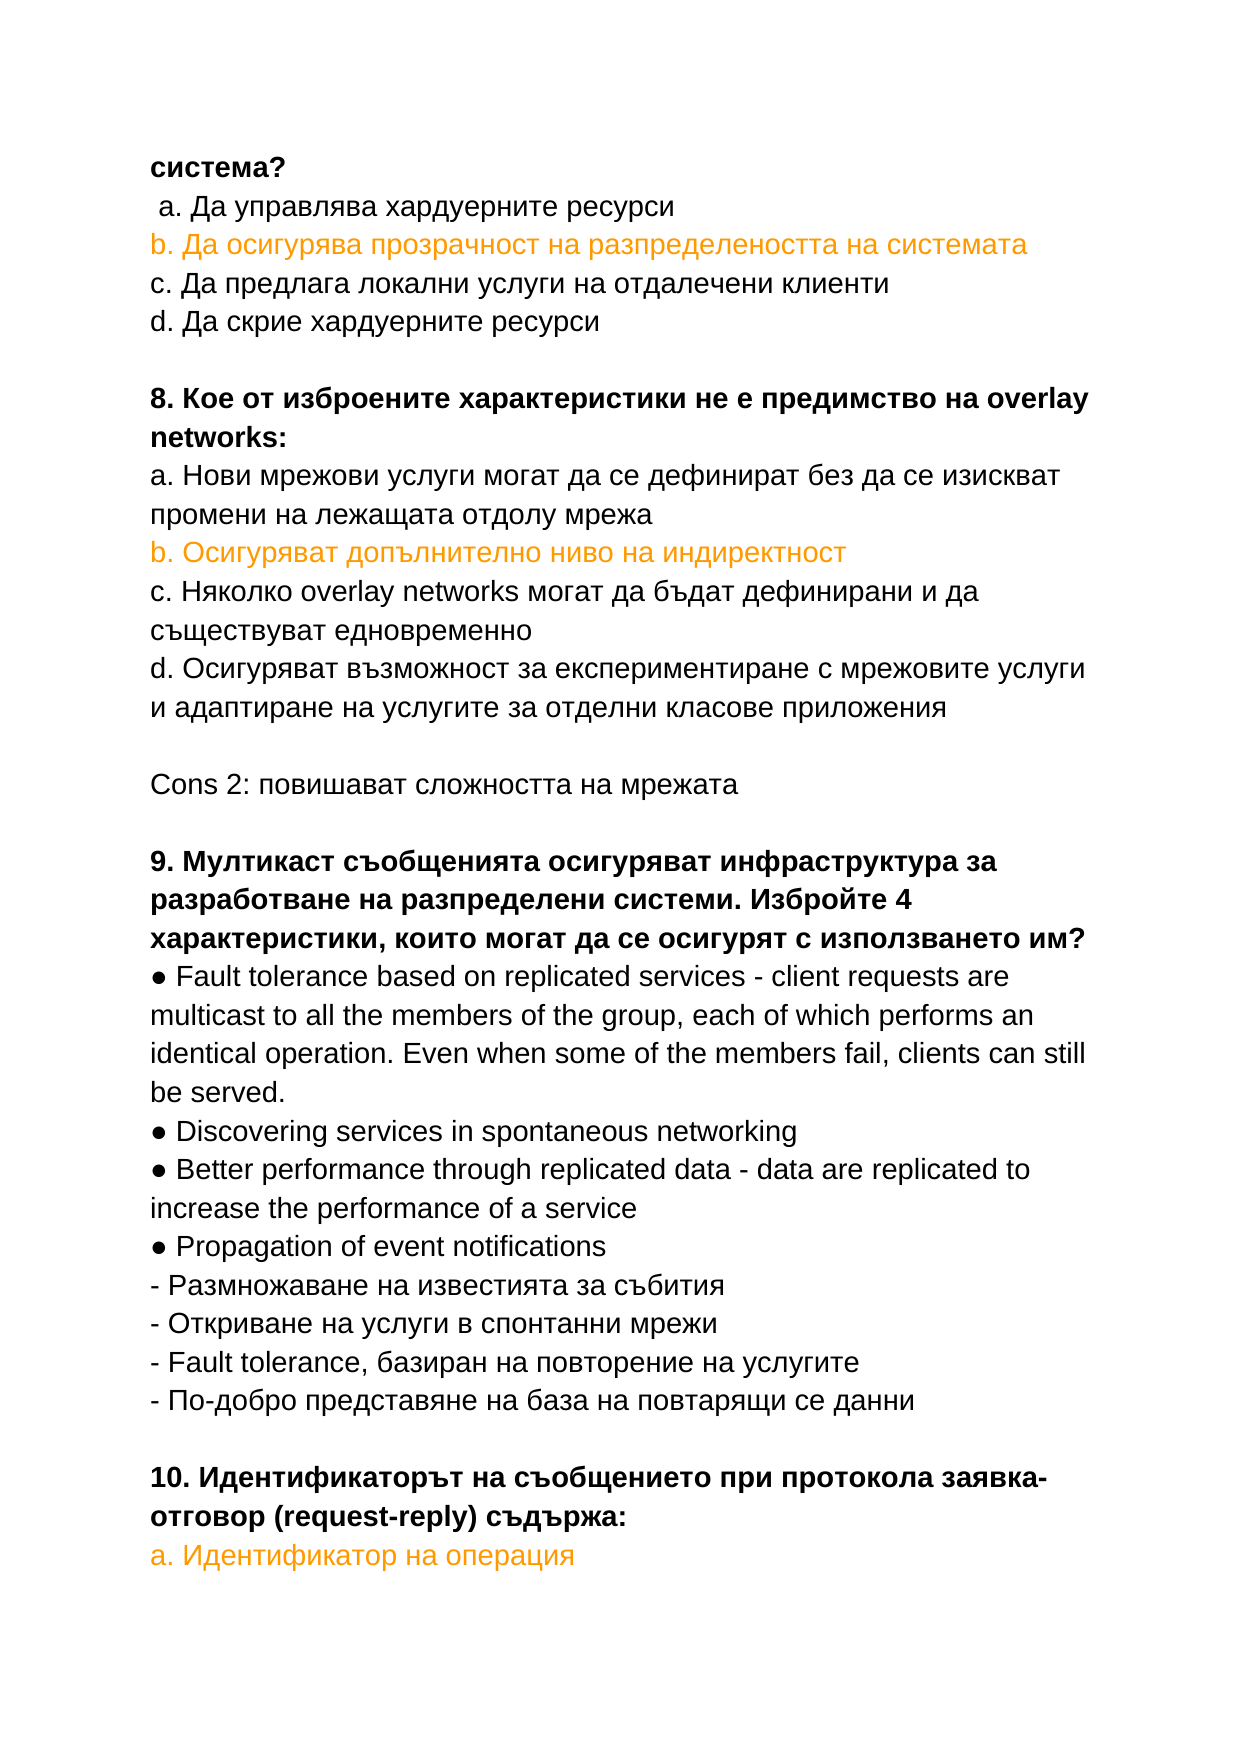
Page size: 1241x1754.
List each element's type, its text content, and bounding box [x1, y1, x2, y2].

text ● Discovering services in spontaneous networking [150, 1113, 1090, 1147]
text система? [150, 150, 1090, 183]
text ● Fault tolerance based on replicated services - client requests are multicast to all the members of the group, each of which performs an identical operation. Even when some of the members fail, clients can still be served. [150, 959, 1090, 1108]
text - Fault tolerance, базиран на повторение на услугите [150, 1345, 1090, 1378]
text 9. Мултикаст съобщенията осигуряват инфраструктура за разработване на разпределени системи. Избройте 4 характеристики, които могат да се осигурят с използването им? [150, 844, 1090, 954]
text - По-добро представяне на база на повтарящи се данни [150, 1383, 1090, 1417]
text d. Да скрие хардуерните ресурси [150, 304, 1090, 338]
text b. Осигуряват допълнително ниво на индиректност c. Няколко overlay networks могат да бъдат дефинирани и да съществуват едновременно [150, 535, 1090, 646]
text ● Better performance through replicated data - data are replicated to increase the performance of a service [150, 1152, 1090, 1224]
text a. Да управлява хардуерните ресурси [150, 188, 1090, 222]
text - Размножаване на известията за събития [150, 1268, 1090, 1301]
text d. Осигуряват възможност за експериментиране с мрежовите услуги и адаптиране на услугите за отделни класове приложения [150, 651, 1090, 723]
text Cons 2: повишават сложността на мрежата [150, 767, 1090, 800]
text a. Нови мрежови услуги могат да се дефинират без да се изискват промени на лежащата отдолу мрежа [150, 458, 1090, 530]
text a. Идентификатор на операция [150, 1537, 1090, 1571]
text 8. Кое от изброените характеристики не е предимство на overlay networks: [150, 381, 1090, 453]
text c. Да предлага локални услуги на отдалечени клиенти [150, 266, 1090, 299]
text b. Да осигурява прозрачност на разпределеността на системата [150, 227, 1090, 261]
text ● Propagation of event notifications [150, 1229, 1090, 1263]
text - Откриване на услуги в спонтанни мрежи [150, 1306, 1090, 1340]
text 10. Идентификаторът на съобщението при протокола заявка-отговор (request-reply) съдържа: [150, 1460, 1090, 1532]
